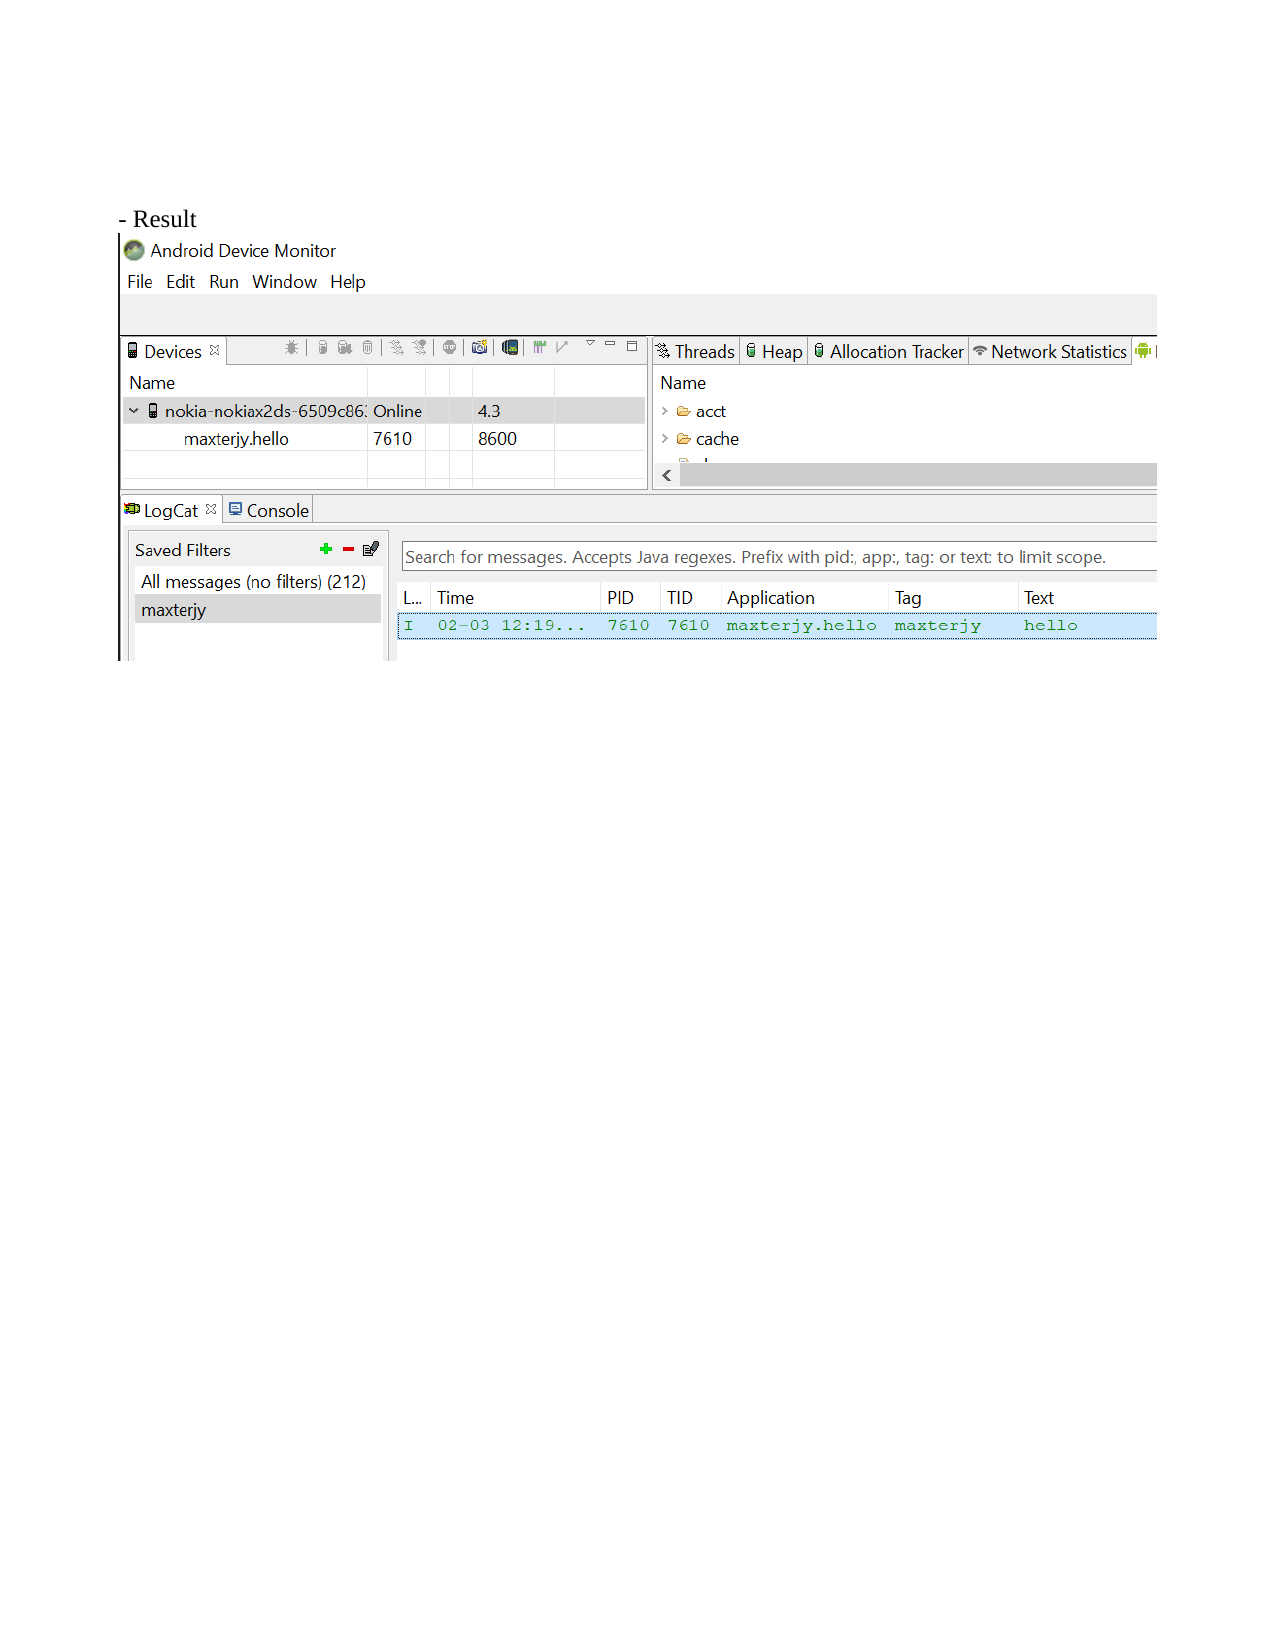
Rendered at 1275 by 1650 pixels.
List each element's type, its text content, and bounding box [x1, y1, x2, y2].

text - Result [118, 204, 1157, 233]
picture [118, 233, 1157, 661]
